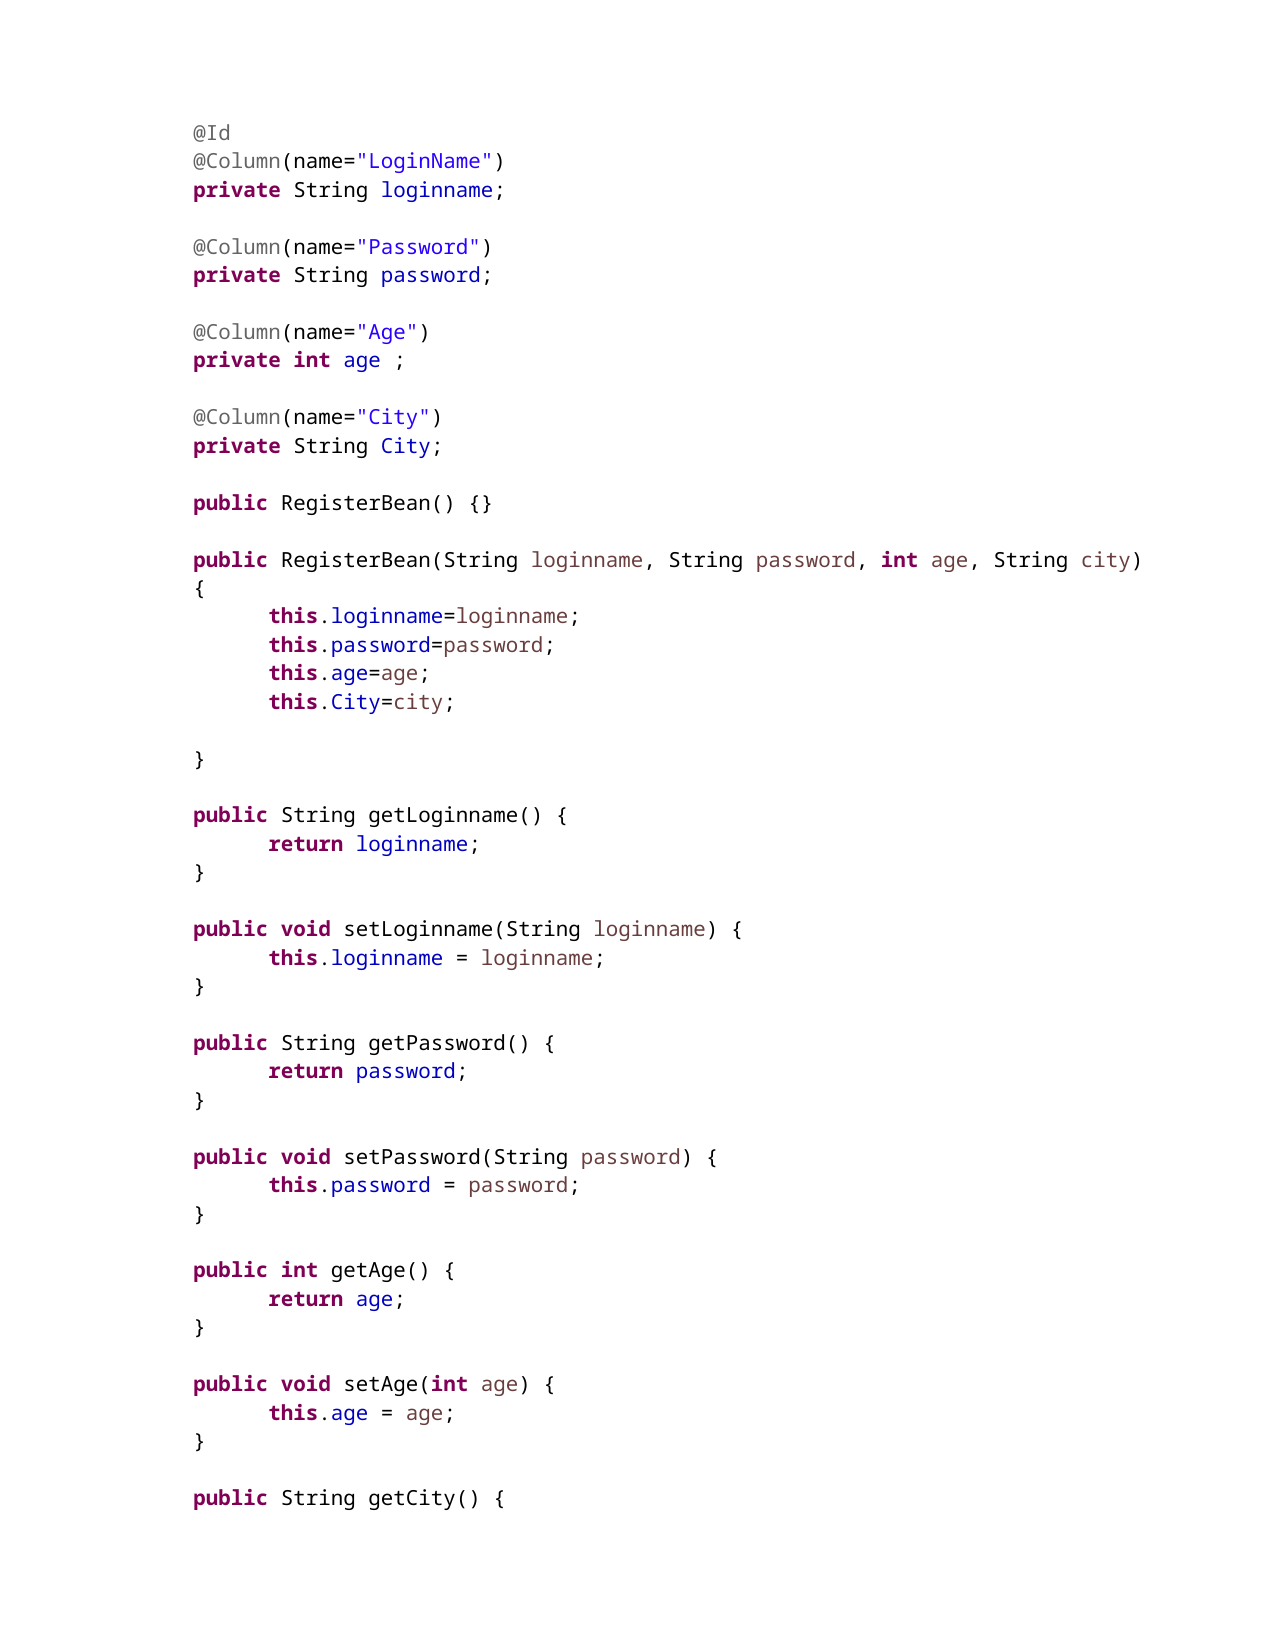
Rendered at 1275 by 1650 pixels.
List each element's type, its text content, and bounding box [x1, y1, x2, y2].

text this.loginname=loginname; [118, 602, 1157, 630]
text public RegisterBean() {} [118, 488, 1157, 516]
text private String loginname; [118, 175, 1157, 203]
text @Column(name="LoginName") [118, 147, 1157, 175]
text private String password; [118, 260, 1157, 289]
text public String getPassword() { [118, 1028, 1157, 1057]
text this.City=city; [118, 687, 1157, 715]
text { [118, 573, 1157, 602]
text this.password = password; [118, 1170, 1157, 1199]
text } [118, 857, 1157, 886]
text this.password=password; [118, 630, 1157, 658]
text } [118, 1199, 1157, 1227]
text public int getAge() { [118, 1256, 1157, 1284]
text } [118, 744, 1157, 772]
text } [118, 1085, 1157, 1113]
text return loginname; [118, 829, 1157, 857]
text private String City; [118, 431, 1157, 459]
text @Column(name="Age") [118, 317, 1157, 346]
text public RegisterBean(String loginname, String password, int age, String city) [118, 545, 1157, 573]
text public void setPassword(String password) { [118, 1142, 1157, 1170]
text this.loginname = loginname; [118, 943, 1157, 971]
text @Column(name="City") [118, 402, 1157, 431]
text public void setLoginname(String loginname) { [118, 914, 1157, 943]
text this.age = age; [118, 1398, 1157, 1426]
text @Column(name="Password") [118, 232, 1157, 260]
text @Id [118, 118, 1157, 147]
text public String getLoginname() { [118, 801, 1157, 829]
text return age; [118, 1284, 1157, 1312]
text } [118, 971, 1157, 1000]
text public void setAge(int age) { [118, 1369, 1157, 1398]
text return password; [118, 1057, 1157, 1085]
text this.age=age; [118, 658, 1157, 687]
text public String getCity() { [118, 1483, 1157, 1512]
text } [118, 1426, 1157, 1455]
text } [118, 1312, 1157, 1341]
text private int age ; [118, 346, 1157, 374]
